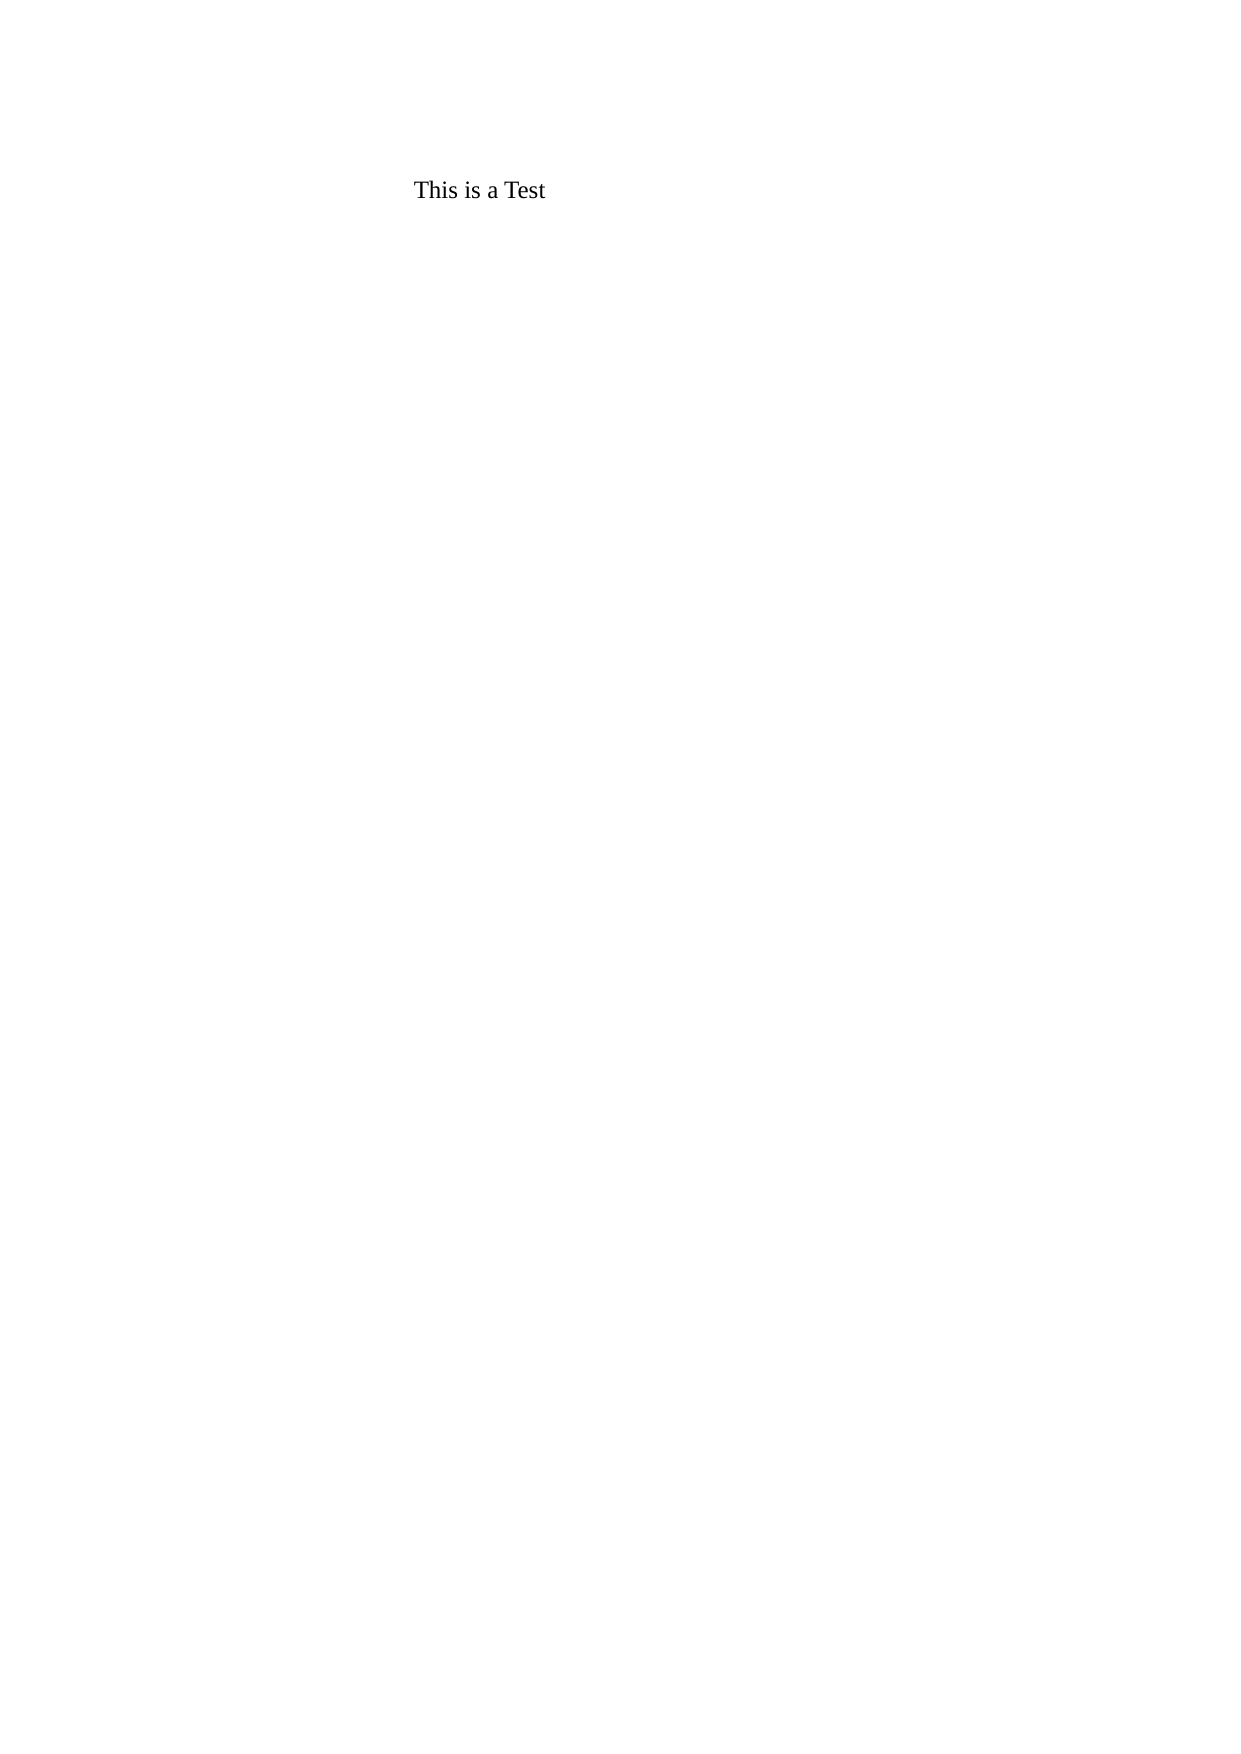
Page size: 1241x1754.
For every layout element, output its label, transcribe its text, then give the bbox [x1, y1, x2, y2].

text This is a Test [118, 176, 1122, 204]
